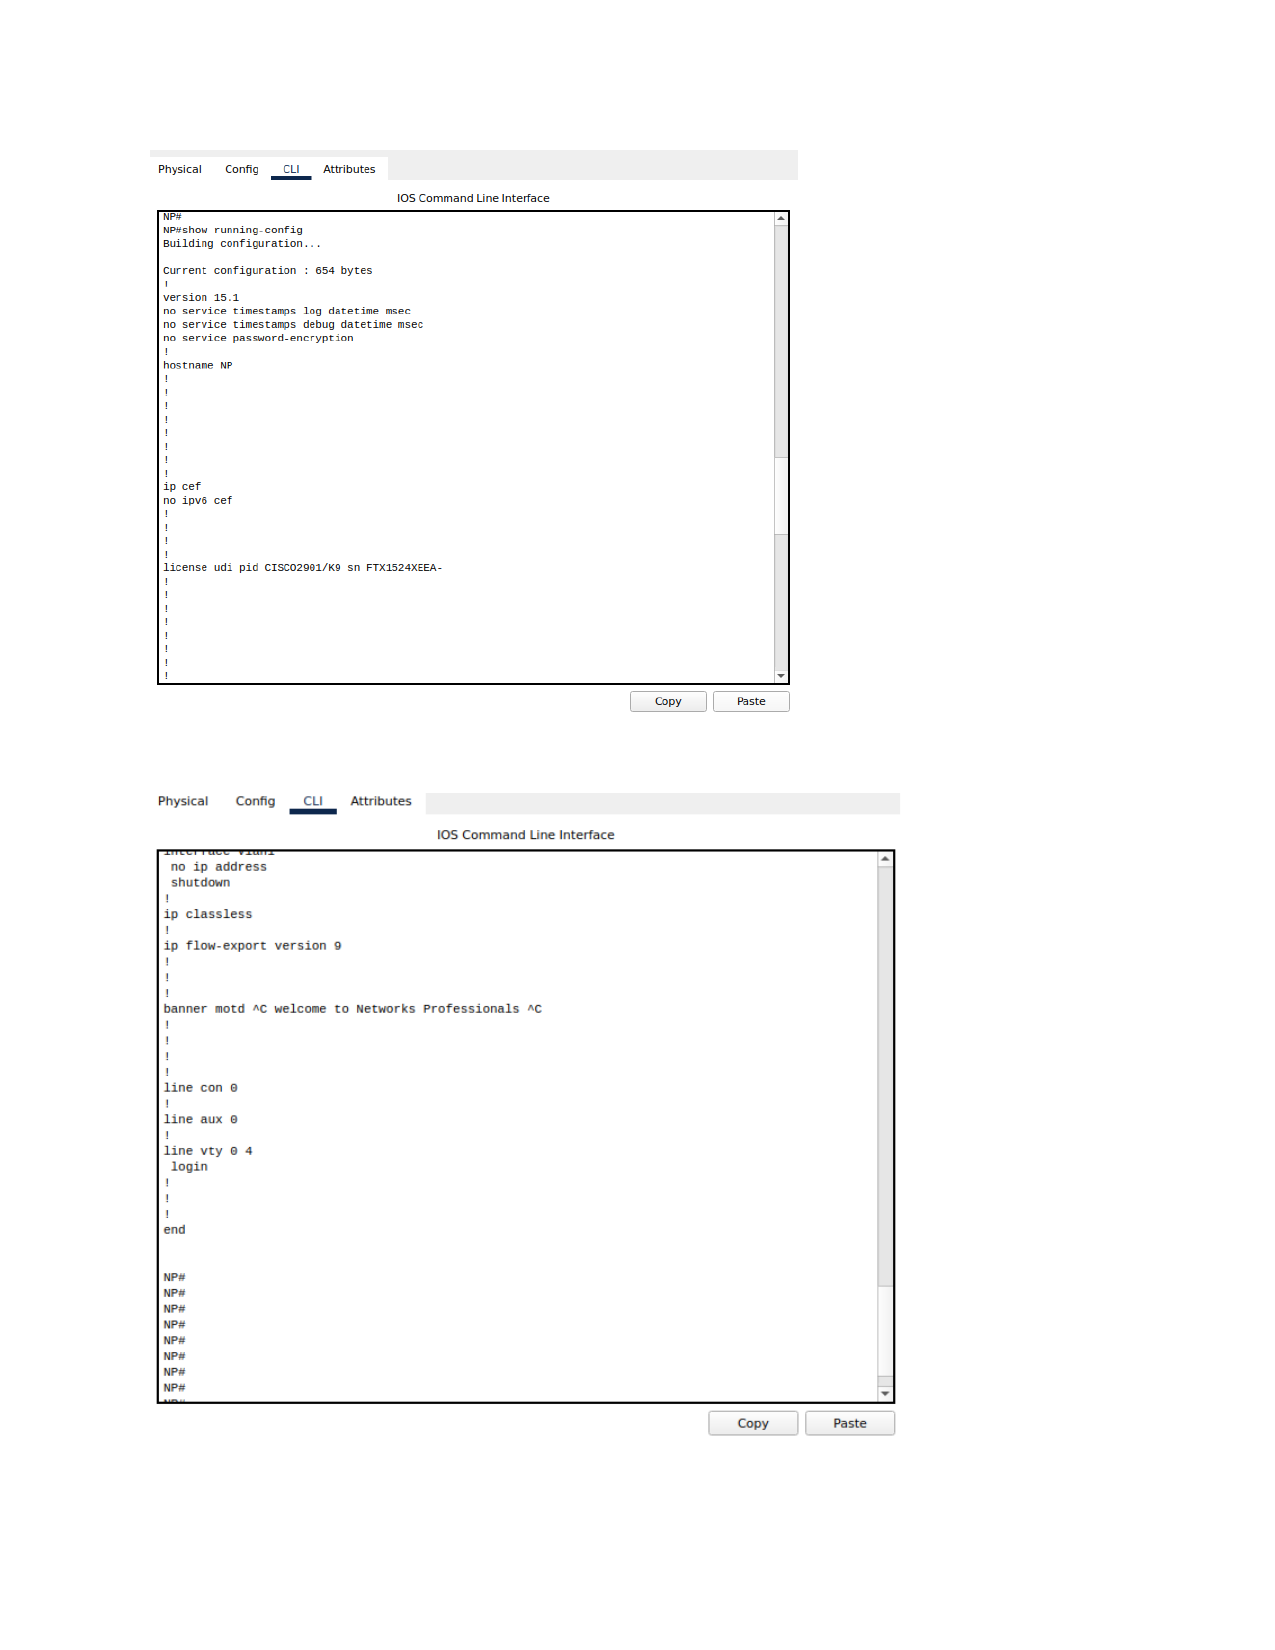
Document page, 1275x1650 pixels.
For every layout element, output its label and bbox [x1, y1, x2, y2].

picture [150, 793, 901, 1457]
picture [150, 150, 798, 725]
